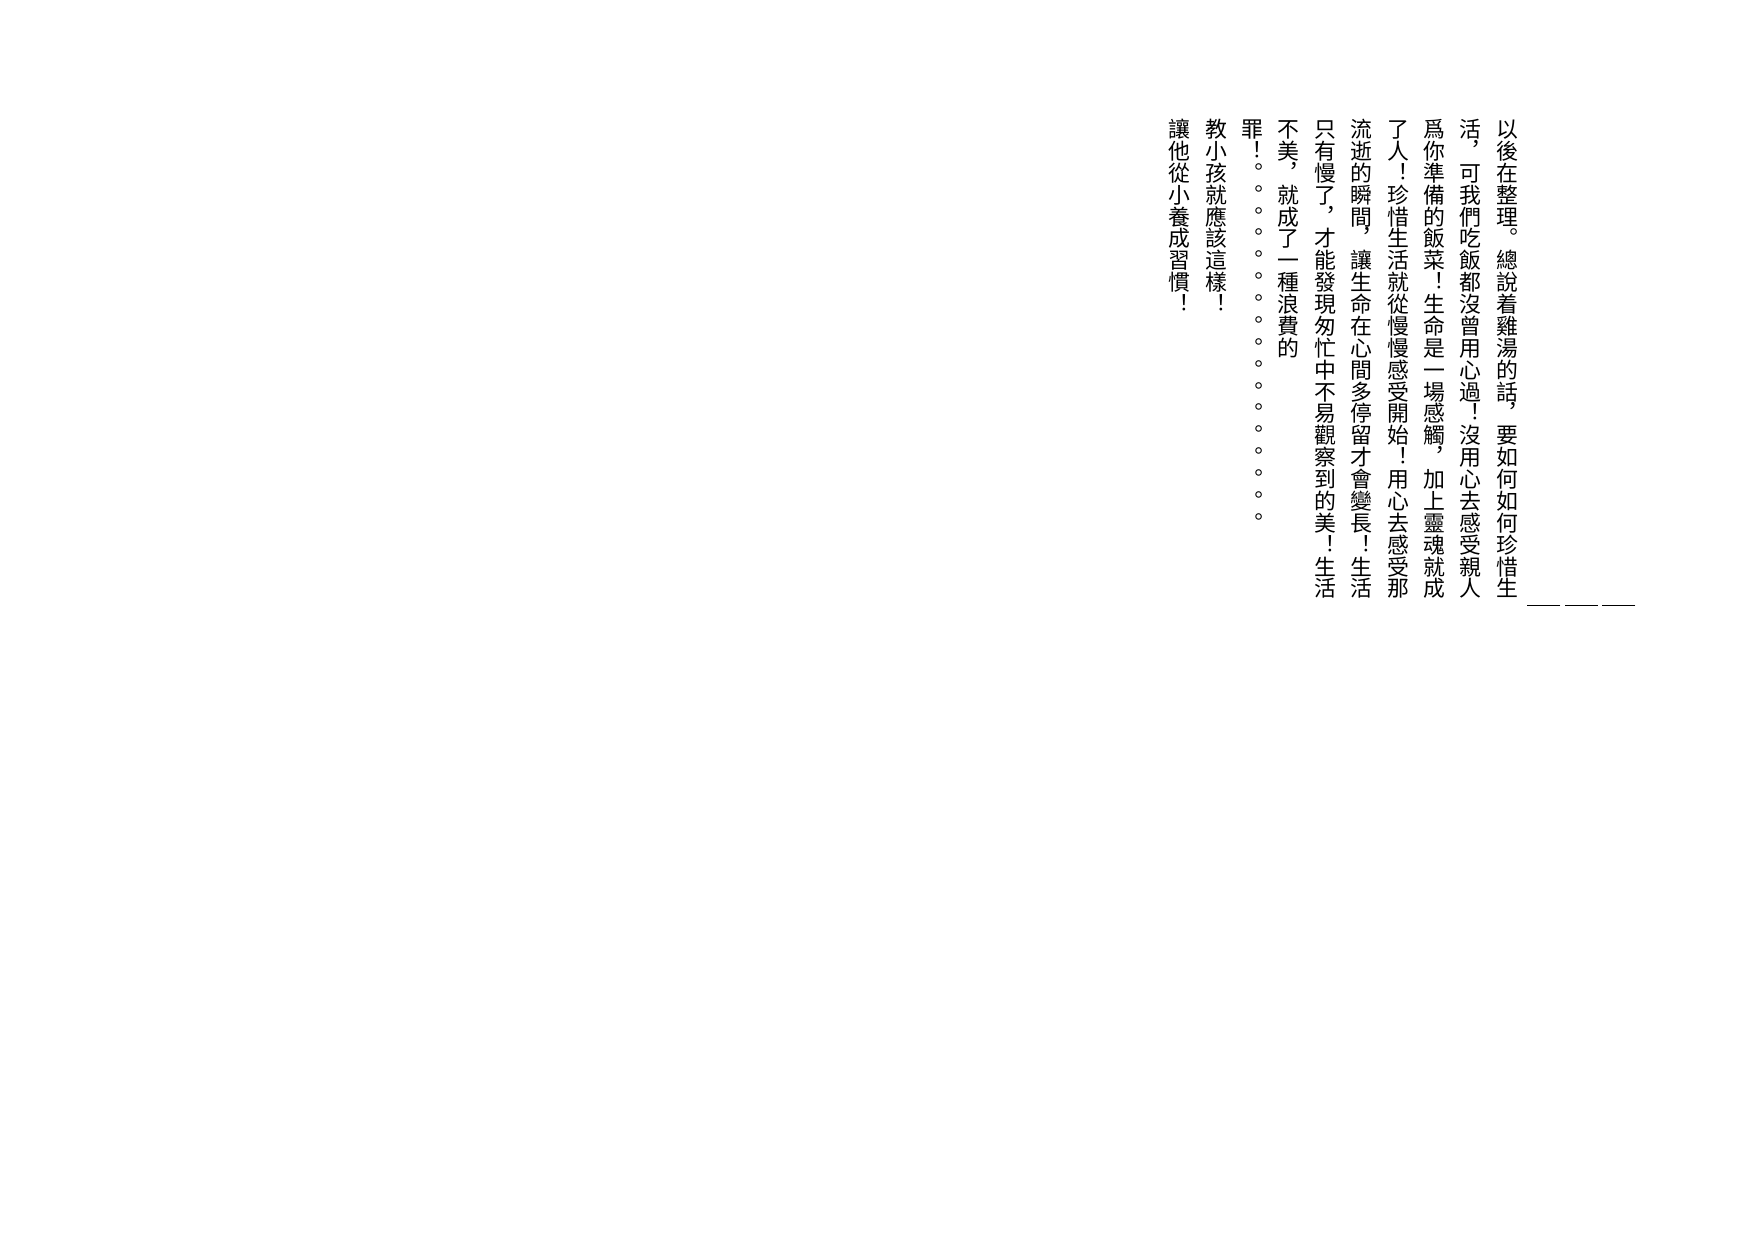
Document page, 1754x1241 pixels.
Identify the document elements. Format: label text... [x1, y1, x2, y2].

text 以後在整理。總說着雞湯的話，要如何如何珍惜生活，可我們吃飯都沒曾用心過！沒用心去感受親人爲你準備的飯菜！生命是一場感觸，加上靈魂就成了人！珍惜生活就從慢慢感受開始！用心去感受那流逝的瞬間，讓生命在心間多停留才會變長！生活只有慢了，才能發現匆忙中不易觀察到的美！生活不美，就成了一種浪費的罪！。。。。。。。。。。。。。。。。。 [1237, 118, 1523, 605]
text 教小孩就應該這樣！ [1200, 118, 1232, 605]
text 讓他從小養成習慣！ [1164, 118, 1196, 605]
